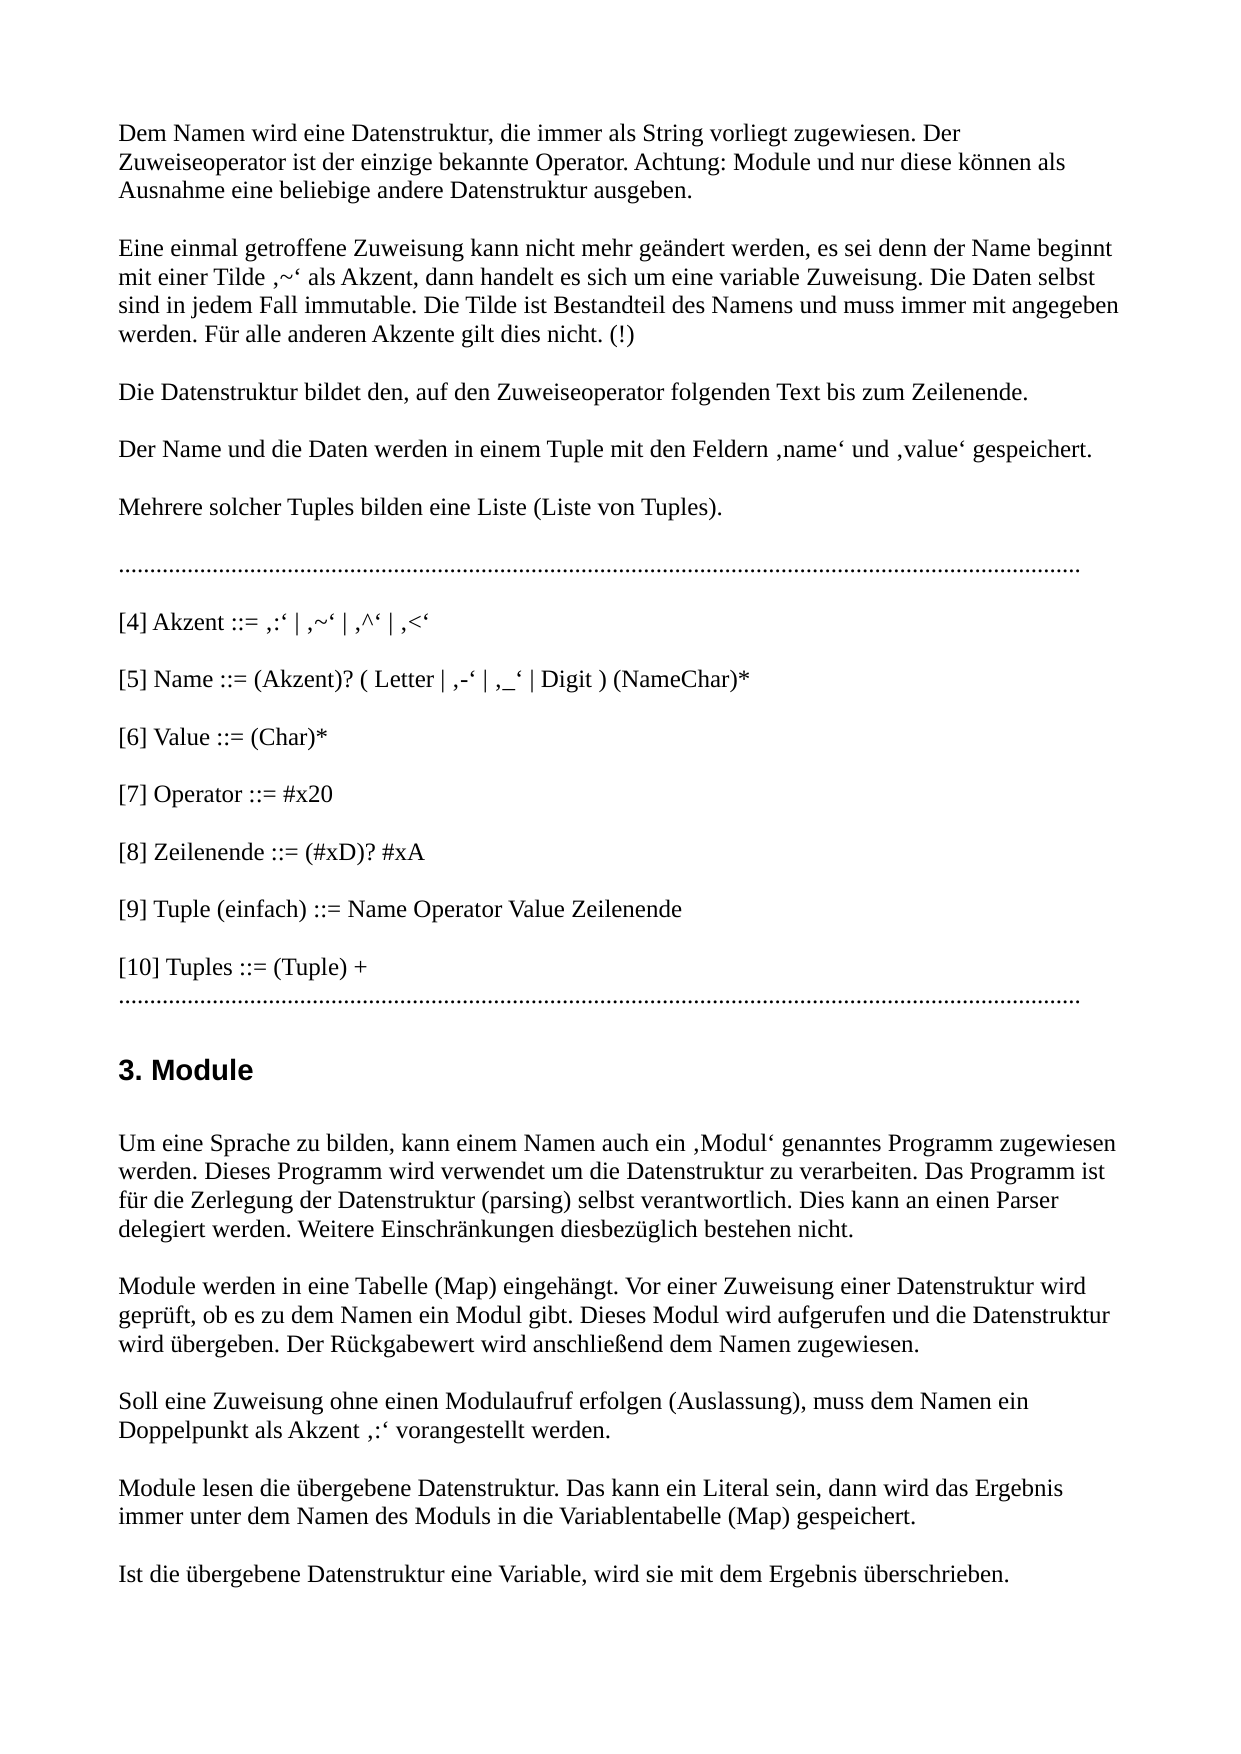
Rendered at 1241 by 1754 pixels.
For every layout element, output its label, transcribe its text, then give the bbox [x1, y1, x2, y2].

text Um eine Sprache zu bilden, kann einem Namen auch ein ‚Modul‘ genanntes Programm zugewiesen werden. Dieses Programm wird verwendet um die Datenstruktur zu verarbeiten. Das Programm ist für die Zerlegung der Datenstruktur (parsing) selbst verantwortlich. Dies kann an einen Parser delegiert werden. Weitere Einschränkungen diesbezüglich bestehen nicht. [118, 1128, 1122, 1243]
text Module werden in eine Tabelle (Map) eingehängt. Vor einer Zuweisung einer Datenstruktur wird geprüft, ob es zu dem Namen ein Modul gibt. Dieses Modul wird aufgerufen und die Datenstruktur wird übergeben. Der Rückgabewert wird anschließend dem Namen zugewiesen. [118, 1271, 1122, 1358]
text Ist die übergebene Datenstruktur eine Variable, wird sie mit dem Ergebnis überschrieben. [118, 1559, 1122, 1588]
text [7] Operator ::= #x20 [118, 779, 1122, 808]
text Module lesen die übergebene Datenstruktur. Das kann ein Literal sein, dann wird das Ergebnis immer unter dem Namen des Moduls in die Variablentabelle (Map) gespeichert. [118, 1473, 1122, 1530]
text Der Name und die Daten werden in einem Tuple mit den Feldern ‚name‘ und ‚value‘ gespeichert. [118, 434, 1122, 463]
text Dem Namen wird eine Datenstruktur, die immer als String vorliegt zugewiesen. Der Zuweiseoperator ist der einzige bekannte Operator. Achtung: Module und nur diese können als Ausnahme eine beliebige andere Datenstruktur ausgeben. [118, 118, 1122, 204]
text [6] Value ::= (Char)* [118, 722, 1122, 751]
text [8] Zeilenende ::= (#xD)? #xA [118, 837, 1122, 866]
text Mehrere solcher Tuples bilden eine Liste (Liste von Tuples). [118, 492, 1122, 521]
text Eine einmal getroffene Zuweisung kann nicht mehr geändert werden, es sei denn der Name beginnt mit einer Tilde ‚~‘ als Akzent, dann handelt es sich um eine variable Zuweisung. Die Daten selbst sind in jedem Fall immutable. Die Tilde ist Bestandteil des Namens und muss immer mit angegeben werden. Für alle anderen Akzente gilt dies nicht. (!) [118, 233, 1122, 348]
subtitle 3. Module [118, 1053, 1122, 1086]
text [4] Akzent ::= ‚:‘ | ‚~‘ | ‚^‘ | ‚<‘ [118, 607, 1122, 636]
text .......................................................................................................................................................... [118, 981, 1122, 1009]
text .......................................................................................................................................................... [118, 549, 1122, 578]
text [10] Tuples ::= (Tuple) + [118, 952, 1122, 981]
text [5] Name ::= (Akzent)? ( Letter | ‚-‘ | ‚_‘ | Digit ) (NameChar)* [118, 664, 1122, 693]
text Soll eine Zuweisung ohne einen Modulaufruf erfolgen (Auslassung), muss dem Namen ein Doppelpunkt als Akzent ‚:‘ vorangestellt werden. [118, 1386, 1122, 1444]
text Die Datenstruktur bildet den, auf den Zuweiseoperator folgenden Text bis zum Zeilenende. [118, 377, 1122, 406]
text [9] Tuple (einfach) ::= Name Operator Value Zeilenende [118, 894, 1122, 923]
